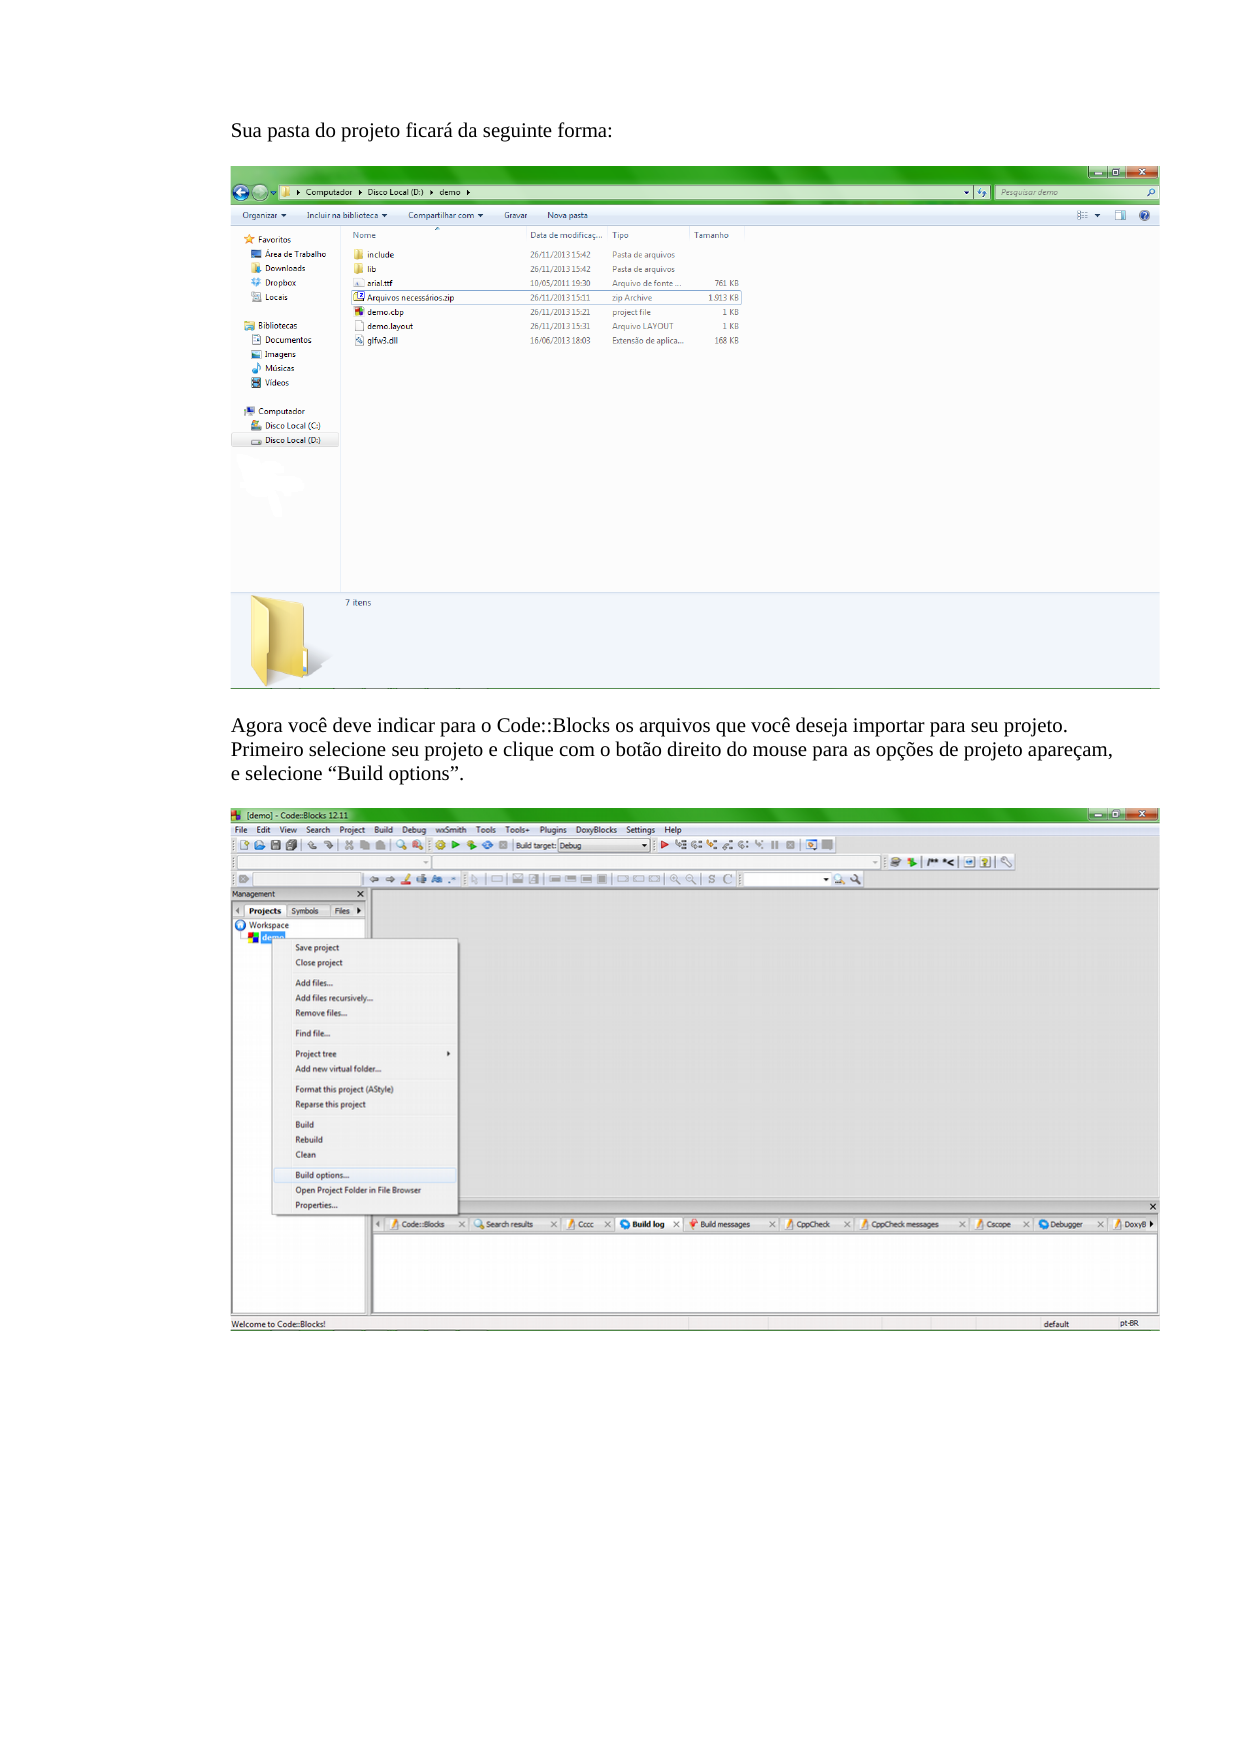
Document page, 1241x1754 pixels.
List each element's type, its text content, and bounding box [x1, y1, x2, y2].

picture [230, 166, 1160, 689]
list Sua pasta do projeto ficará da seguinte forma: Agora você deve indicar para o Code::Blocks os arquivos que você deseja importar para seu projeto. Primeiro selecione seu projeto e clique com o botão direito do mouse para as opções de projeto apareçam, e selecione “Build options”. [193, 118, 1122, 1620]
picture [230, 808, 1160, 1331]
